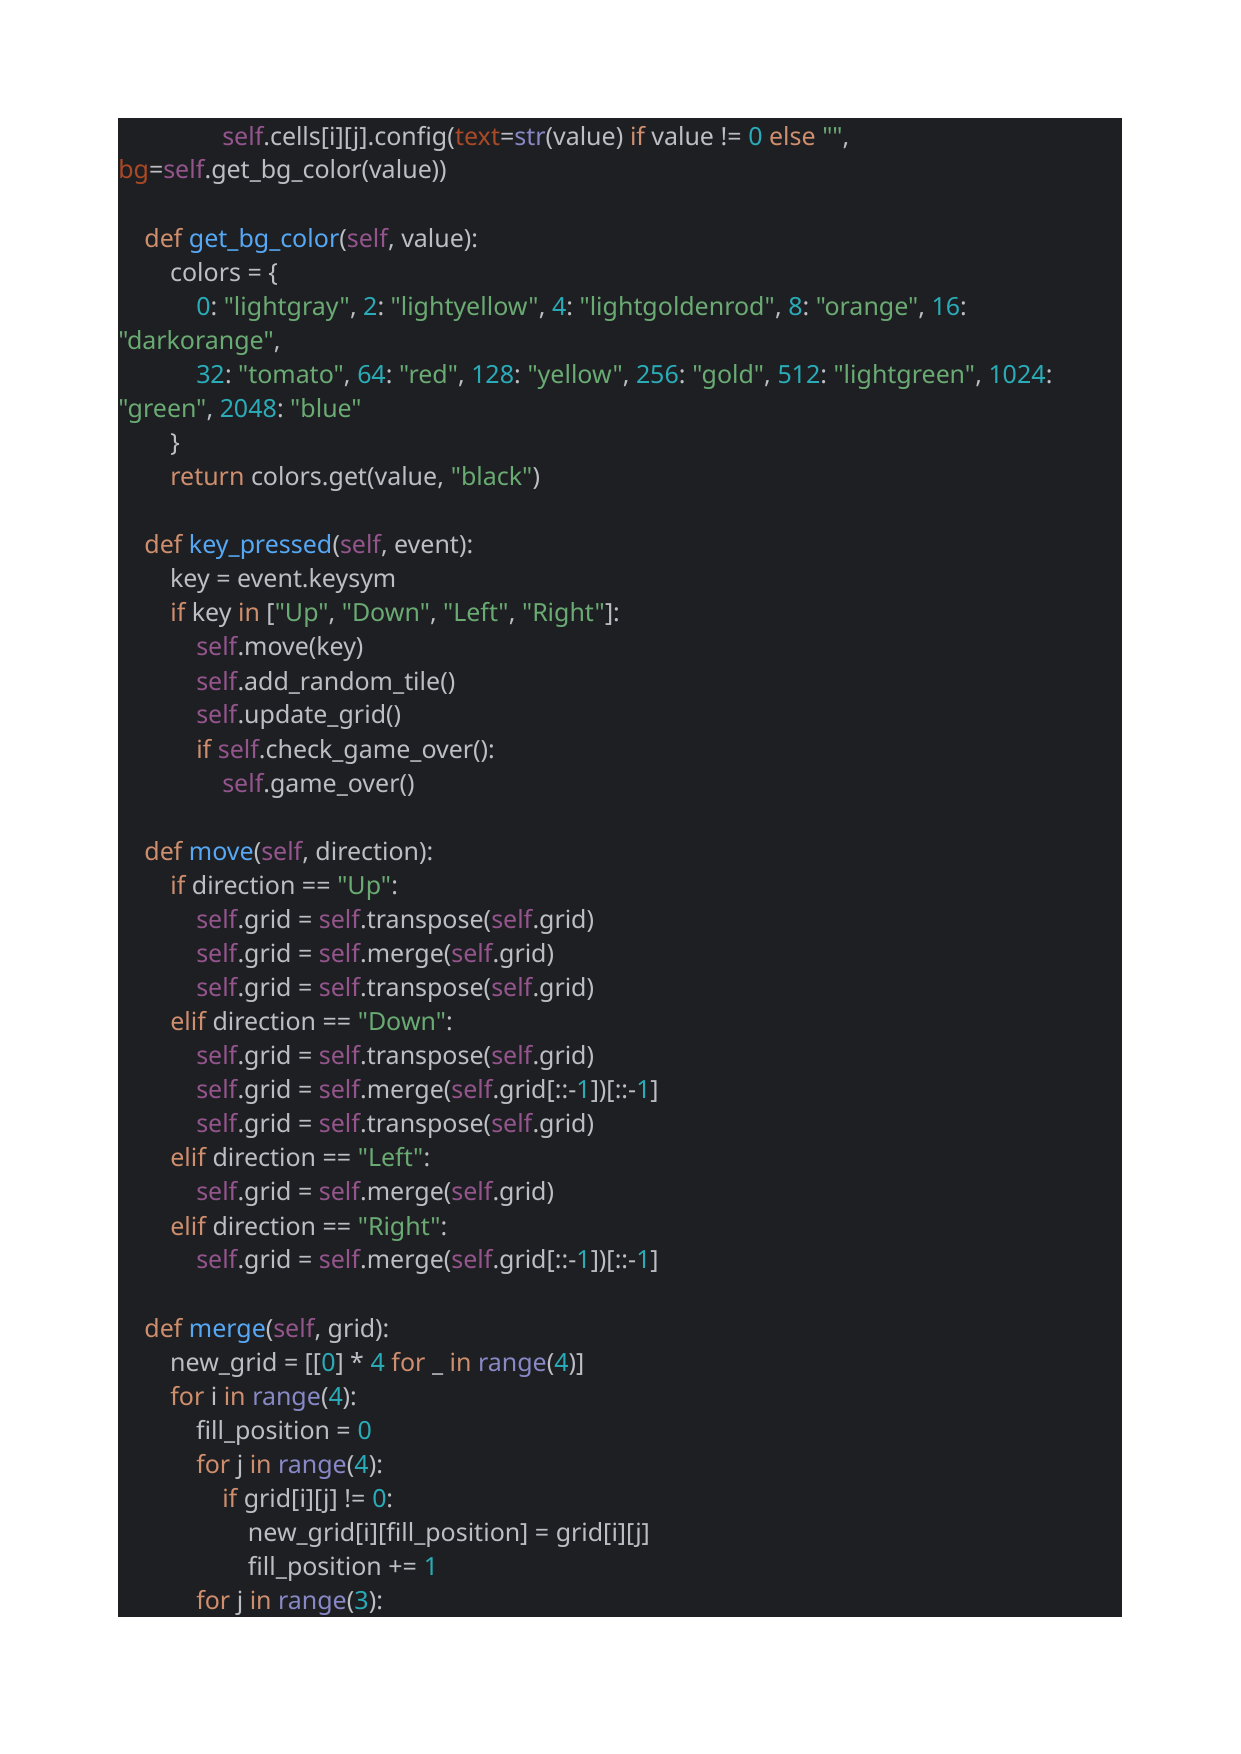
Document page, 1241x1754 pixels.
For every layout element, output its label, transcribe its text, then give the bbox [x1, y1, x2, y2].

text self.cells[i][j].config(text=str(value) if value != 0 else "", bg=self.get_bg_color(value)) def get_bg_color(self, value): colors = { 0: "lightgray", 2: "lightyellow", 4: "lightgoldenrod", 8: "orange", 16: "darkorange", 32: "tomato", 64: "red", 128: "yellow", 256: "gold", 512: "lightgreen", 1024: "green", 2048: "blue" } return colors.get(value, "black") def key_pressed(self, event): key = event.keysym if key in ["Up", "Down", "Left", "Right"]: self.move(key) self.add_random_tile() self.update_grid() if self.check_game_over(): self.game_over() def move(self, direction): if direction == "Up": self.grid = self.transpose(self.grid) self.grid = self.merge(self.grid) self.grid = self.transpose(self.grid) elif direction == "Down": self.grid = self.transpose(self.grid) self.grid = self.merge(self.grid[::-1])[::-1] self.grid = self.transpose(self.grid) elif direction == "Left": self.grid = self.merge(self.grid) elif direction == "Right": self.grid = self.merge(self.grid[::-1])[::-1] def merge(self, grid): new_grid = [[0] * 4 for _ in range(4)] for i in range(4): fill_position = 0 for j in range(4): if grid[i][j] != 0: new_grid[i][fill_position] = grid[i][j] fill_position += 1 for j in range(3): [118, 118, 1122, 1617]
